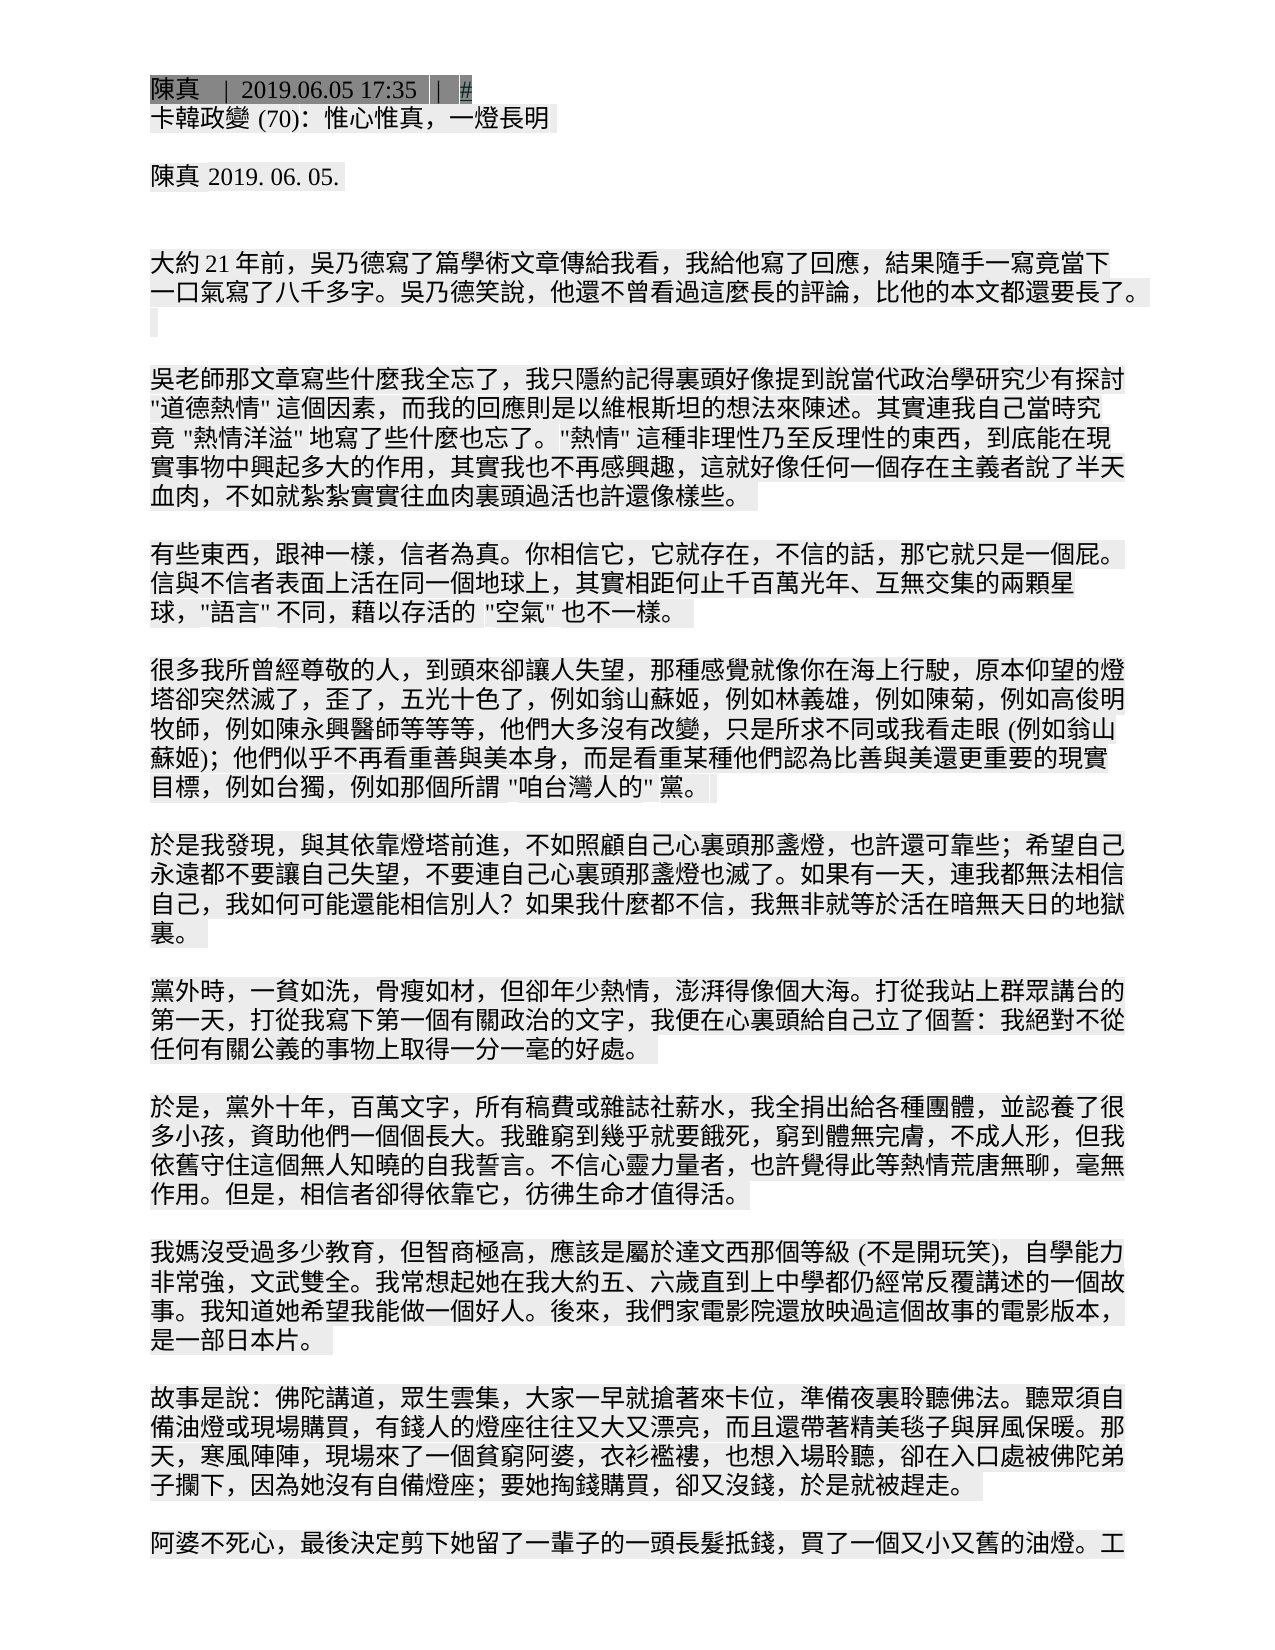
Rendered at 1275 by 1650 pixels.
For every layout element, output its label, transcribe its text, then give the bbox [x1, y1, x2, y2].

text 陳真 | 2019.06.05 17:35 | # [150, 75, 1125, 104]
text 卡韓政變 (70)：惟心惟真，一燈長明 陳真 2019. 06. 05. 大約21年前，吳乃德寫了篇學術文章傳給我看，我給他寫了回應，結果隨手一寫竟當下一口氣寫了八千多字。吳乃德笑說，他還不曾看過這麼長的評論，比他的本文都還要長了。 吳老師那文章寫些什麼我全忘了，我只隱約記得裏頭好像提到說當代政治學研究少有探討 "道德熱情" 這個因素，而我的回應則是以維根斯坦的想法來陳述。其實連我自己當時究竟 "熱情洋溢" 地寫了些什麼也忘了。"熱情" 這種非理性乃至反理性的東西，到底能在現實事物中興起多大的作用，其實我也不再感興趣，這就好像任何一個存在主義者說了半天血肉，不如就紮紮實實往血肉裏頭過活也許還像樣些。 有些東西，跟神一樣，信者為真。你相信它，它就存在，不信的話，那它就只是一個屁。信與不信者表面上活在同一個地球上，其實相距何止千百萬光年、互無交集的兩顆星球，"語言" 不同，藉以存活的 "空氣" 也不一樣。 很多我所曾經尊敬的人，到頭來卻讓人失望，那種感覺就像你在海上行駛，原本仰望的燈塔卻突然滅了，歪了，五光十色了，例如翁山蘇姬，例如林義雄，例如陳菊，例如高俊明牧師，例如陳永興醫師等等等，他們大多沒有改變，只是所求不同或我看走眼 (例如翁山蘇姬)；他們似乎不再看重善與美本身，而是看重某種他們認為比善與美還更重要的現實目標，例如台獨，例如那個所謂 "咱台灣人的" 黨。 於是我發現，與其依靠燈塔前進，不如照顧自己心裏頭那盞燈，也許還可靠些；希望自己永遠都不要讓自己失望，不要連自己心裏頭那盞燈也滅了。如果有一天，連我都無法相信自己，我如何可能還能相信別人？如果我什麼都不信，我無非就等於活在暗無天日的地獄裏。 黨外時，一貧如洗，骨瘦如材，但卻年少熱情，澎湃得像個大海。打從我站上群眾講台的第一天，打從我寫下第一個有關政治的文字，我便在心裏頭給自己立了個誓：我絕對不從任何有關公義的事物上取得一分一毫的好處。 於是，黨外十年，百萬文字，所有稿費或雜誌社薪水，我全捐出給各種團體，並認養了很多小孩，資助他們一個個長大。我雖窮到幾乎就要餓死，窮到體無完膚，不成人形，但我依舊守住這個無人知曉的自我誓言。不信心靈力量者，也許覺得此等熱情荒唐無聊，毫無作用。但是，相信者卻得依靠它，彷彿生命才值得活。 我媽沒受過多少教育，但智商極高，應該是屬於達文西那個等級 (不是開玩笑)，自學能力非常強，文武雙全。我常想起她在我大約五、六歲直到上中學都仍經常反覆講述的一個故事。我知道她希望我能做一個好人。後來，我們家電影院還放映過這個故事的電影版本，是一部日本片。 故事是說：佛陀講道，眾生雲集，大家一早就搶著來卡位，準備夜裏聆聽佛法。聽眾須自備油燈或現場購買，有錢人的燈座往往又大又漂亮，而且還帶著精美毯子與屏風保暖。那天，寒風陣陣，現場來了一個貧窮阿婆，衣衫襤褸，也想入場聆聽，卻在入口處被佛陀弟子攔下，因為她沒有自備燈座；要她掏錢購買，卻又沒錢，於是就被趕走。 阿婆不死心，最後決定剪下她留了一輩子的一頭長髮抵錢，買了一個又小又舊的油燈。工作人員很不屑地同意讓她入場。 夜裏，當佛陀開始講道，四面八方卻來了許多妖怪，吹起陣陣狂風，瞬間就把所有人的油燈給滅了。但是，任憑妖怪們怎麼吹，卻始終吹不熄阿婆的油燈。一片黑暗的偌大森林裏，放眼望去，就只剩阿婆膝前這一點光芒。 我媽給這故事取了個名字，叫做 "一燈長明"。五十年後，我又把同樣的故事告訴我的三、四歲小孩。她也許聽不懂，但總有一天說不定就能懂。可是，光懂沒有用，還得做。貧富賢愚無所謂，一個人總有一個人的命，但人生無論順逆，你總得照顧好自己心裏那盞燈。惟心惟真，一燈長明。信它，就有它的力量；不信，那它當然就只是個自我安慰的笑話。 世界再複雜，不過就是一座森林，有神有人，有各方妖怪。人世競逐與發展中，究竟哪些因素起了作用？信者為真，你相信什麼，便是什麼。說到底，似乎就像個宗教問題。 至於我自己，我相信萬古長河一燈不滅的道理。是非成敗轉頭空，青山依舊在，幾度夕陽紅。生命有短的一部份，像個舞台上搖搖晃晃的影子；也有長的一部份，與青山日頭長存，彷彿萬物的生命與希望，全聚集在森林夜裏那一點永不熄滅的光芒。 [150, 104, 1125, 1559]
